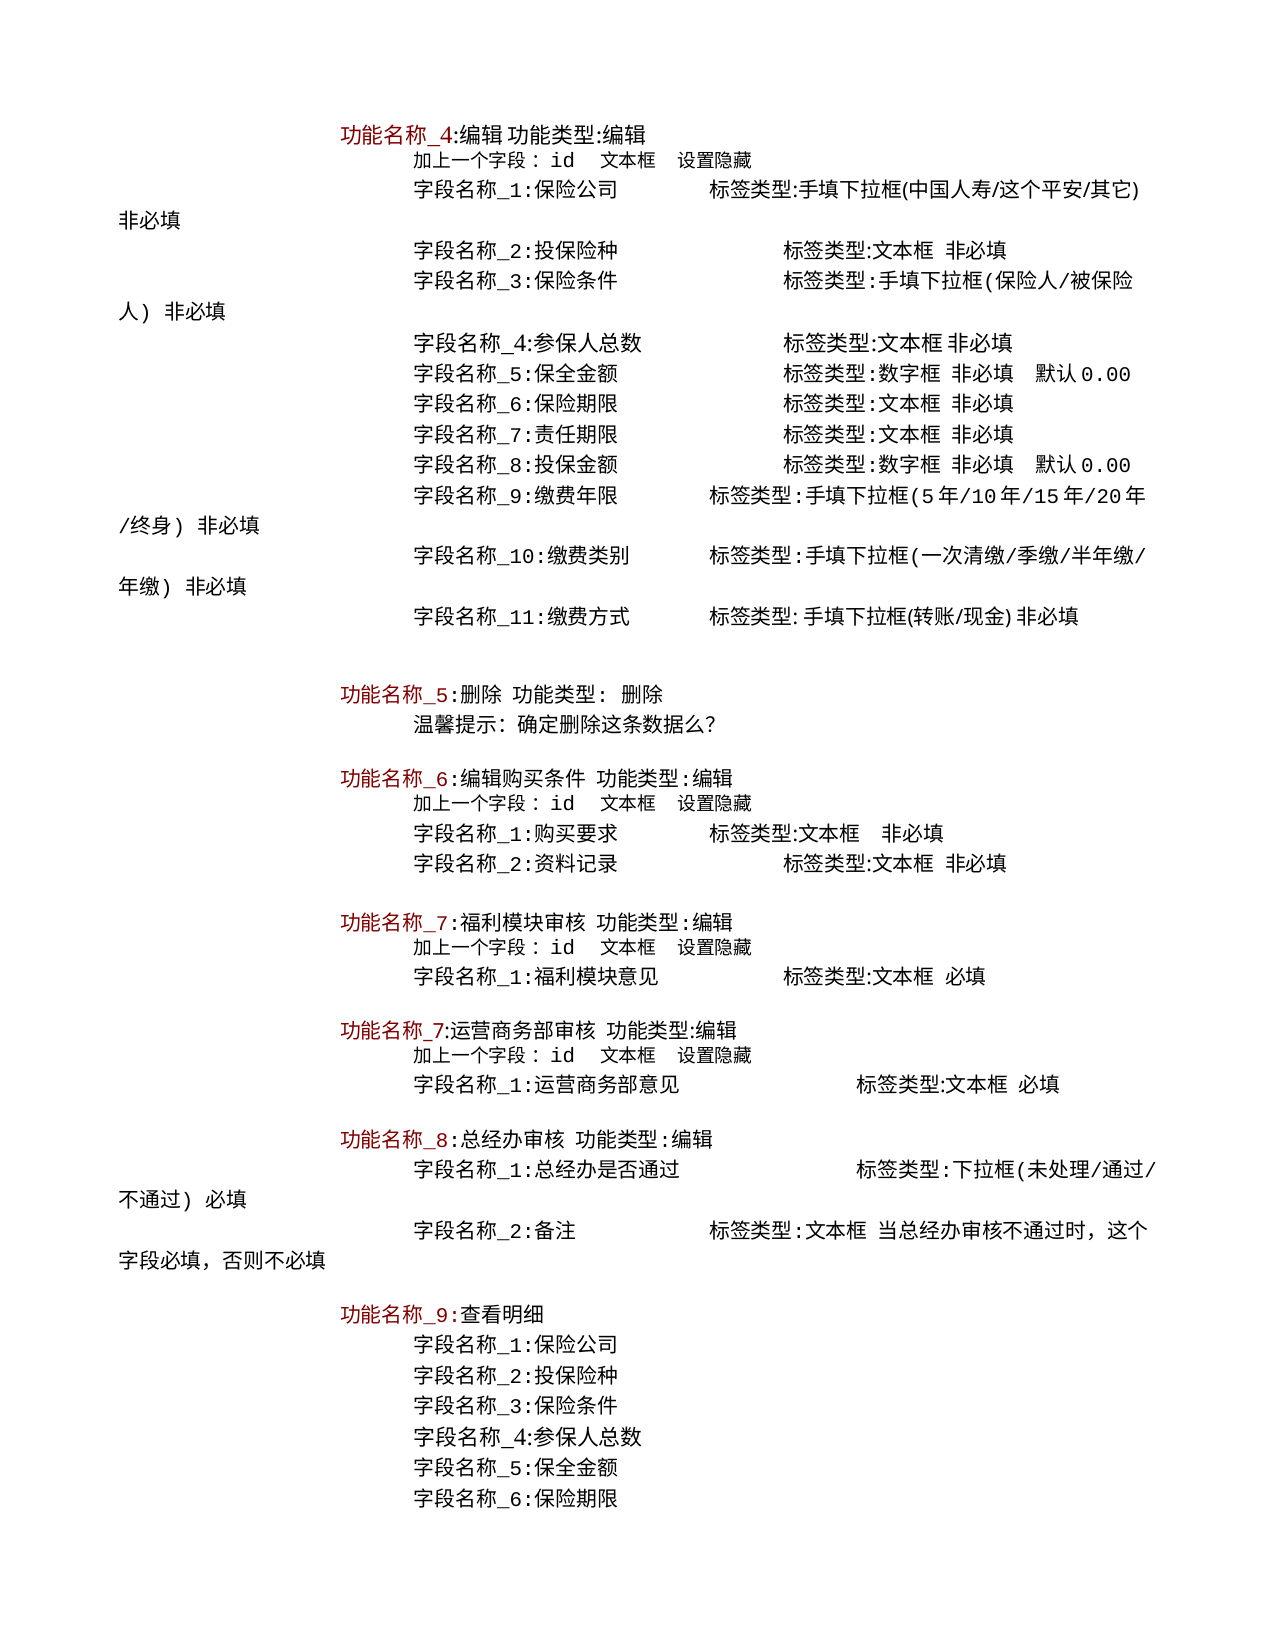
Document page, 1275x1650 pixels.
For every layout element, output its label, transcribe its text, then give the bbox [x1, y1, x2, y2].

text 字段名称_3:保险条件 标签类型:手填下拉框(保险人/被保险人) 非必填 [118, 265, 1157, 326]
text 功能名称_9:查看明细 [118, 1298, 1157, 1329]
text 字段名称_6:保险期限 [118, 1482, 1157, 1512]
text 字段名称_7:责任期限 标签类型:文本框 非必填 [118, 418, 1157, 448]
text 字段名称_5:保全金额 [118, 1452, 1157, 1482]
text 字段名称_11:缴费方式 标签类型: 手填下拉框(转账/现金) 非必填 [118, 601, 1157, 631]
text 加上一个字段 ：id 文本框 设置隐藏 [118, 937, 1157, 961]
text 加上一个字段 ：id 文本框 设置隐藏 [118, 793, 1157, 817]
text 字段名称_8:投保金额 标签类型:数字框 非必填 默认0.00 [118, 448, 1157, 479]
text 字段名称_1:保险公司 标签类型:手填下拉框(中国人寿/这个平安/其它) 非必填 [118, 174, 1157, 234]
text 字段名称_1:福利模块意见 标签类型:文本框 必填 [118, 961, 1157, 991]
text 功能名称_7:运营商务部审核 功能类型:编辑 [118, 1014, 1157, 1045]
text 字段名称_2:资料记录 标签类型:文本框 非必填 [118, 847, 1157, 878]
text 功能名称_7:福利模块审核 功能类型:编辑 [118, 906, 1157, 937]
text 字段名称_2:投保险种 标签类型:文本框 非必填 [118, 234, 1157, 265]
text 字段名称_1:运营商务部意见 标签类型:文本框 必填 [118, 1069, 1157, 1099]
text 功能名称_4:编辑 功能类型:编辑 [118, 118, 1157, 150]
text 字段名称_1:保险公司 [118, 1329, 1157, 1359]
text 功能名称_6:编辑购买条件 功能类型:编辑 [118, 763, 1157, 793]
text 字段名称_3:保险条件 [118, 1389, 1157, 1420]
text 加上一个字段 ：id 文本框 设置隐藏 [118, 150, 1157, 174]
text 字段名称_2:投保险种 [118, 1359, 1157, 1389]
text 字段名称_5:保全金额 标签类型:数字框 非必填 默认0.00 [118, 357, 1157, 388]
text 功能名称_8:总经办审核 功能类型:编辑 [118, 1123, 1157, 1153]
text 温馨提示：确定删除这条数据么？ [118, 709, 1157, 739]
text 字段名称_4:参保人总数 [118, 1420, 1157, 1452]
text 功能名称_5:删除 功能类型: 删除 [118, 678, 1157, 709]
text 字段名称_6:保险期限 标签类型:文本框 非必填 [118, 388, 1157, 418]
text 字段名称_1:总经办是否通过 标签类型:下拉框(未处理/通过/不通过) 必填 [118, 1153, 1157, 1214]
text 字段名称_4:参保人总数 标签类型:文本框 非必填 [118, 326, 1157, 357]
text 加上一个字段 ：id 文本框 设置隐藏 [118, 1045, 1157, 1069]
text 字段名称_10:缴费类别 标签类型:手填下拉框(一次清缴/季缴/半年缴/年缴) 非必填 [118, 540, 1157, 601]
text 字段名称_2:备注 标签类型:文本框 当总经办审核不通过时，这个字段必填，否则不必填 [118, 1214, 1157, 1275]
text 字段名称_1:购买要求 标签类型:文本框 非必填 [118, 817, 1157, 847]
text 字段名称_9:缴费年限 标签类型:手填下拉框(5年/10年/15年/20年/终身) 非必填 [118, 479, 1157, 540]
